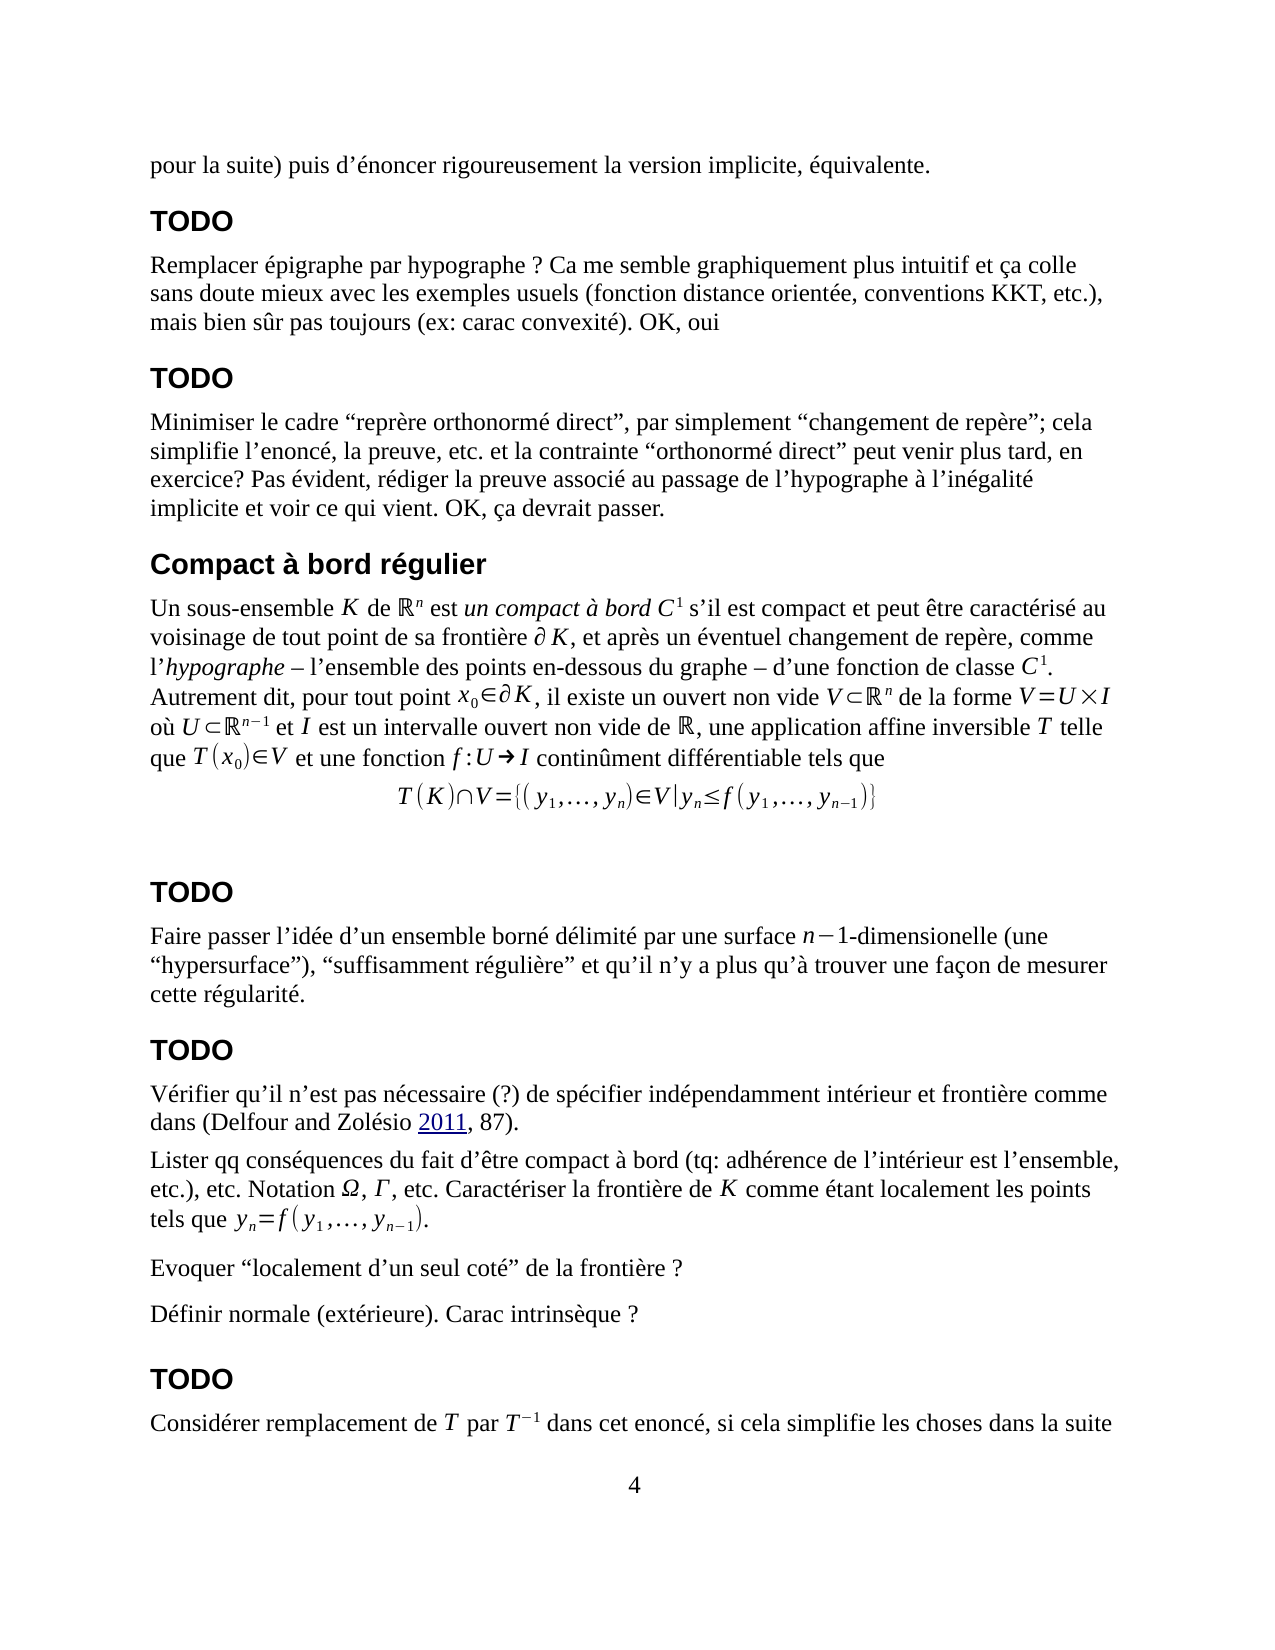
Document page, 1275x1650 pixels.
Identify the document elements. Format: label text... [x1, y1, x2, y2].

subtitle Compact à bord régulier [150, 547, 1125, 581]
text Vérifier qu’il n’est pas nécessaire (?) de spécifier indépendamment intérieur et frontière comme dans (Delfour and Zolésio 2011, 87). [150, 1079, 1125, 1136]
text Faire passer l’idée d’un ensemble borné délimité par une surface -dimensionelle (une “hypersurface”), “suffisamment régulière” et qu’il n’y a plus qu’à trouver une façon de mesurer cette régularité. [150, 921, 1125, 1008]
text Remplacer épigraphe par hypographe ? Ca me semble graphiquement plus intuitif et ça colle sans doute mieux avec les exemples usuels (fonction distance orientée, conventions KKT, etc.), mais bien sûr pas toujours (ex: carac convexité). OK, oui [150, 250, 1125, 336]
text Lister qq conséquences du fait d’être compact à bord (tq: adhérence de l’intérieur est l’ensemble, etc.), etc. Notation , , etc. Caractériser la frontière de comme étant localement les points tels que . [150, 1145, 1125, 1235]
subtitle TODO [150, 875, 1125, 909]
subtitle TODO [150, 204, 1125, 237]
text Minimiser le cadre “reprère orthonormé direct”, par simplement “changement de repère”; cela simplifie l’enoncé, la preuve, etc. et la contrainte “orthonormé direct” peut venir plus tard, en exercice? Pas évident, rédiger la preuve associé au passage de l’hypographe à l’inégalité implicite et voir ce qui vient. OK, ça devrait passer. [150, 407, 1125, 522]
text Evoquer “localement d’un seul coté” de la frontière ? [150, 1253, 1125, 1281]
text Un sous-ensemble de est un compact à bord s’il est compact et peut être caractérisé au voisinage de tout point de sa frontière , et après un éventuel changement de repère, comme l’hypographe – l’ensemble des points en-dessous du graphe – d’une fonction de classe . Autrement dit, pour tout point , il existe un ouvert non vide de la forme où et est un intervalle ouvert non vide de , une application affine inversible telle que et une fonction continûment différentiable tels que [150, 593, 1125, 773]
text Considérer remplacement de par dans cet enoncé, si cela simplifie les choses dans la suite [150, 1408, 1125, 1437]
subtitle TODO [150, 1362, 1125, 1396]
subtitle TODO [150, 1033, 1125, 1066]
subtitle TODO [150, 361, 1125, 394]
text pour la suite) puis d’énoncer rigoureusement la version implicite, équivalente. [150, 150, 1125, 179]
text Définir normale (extérieure). Carac intrinsèque ? [150, 1299, 1125, 1328]
